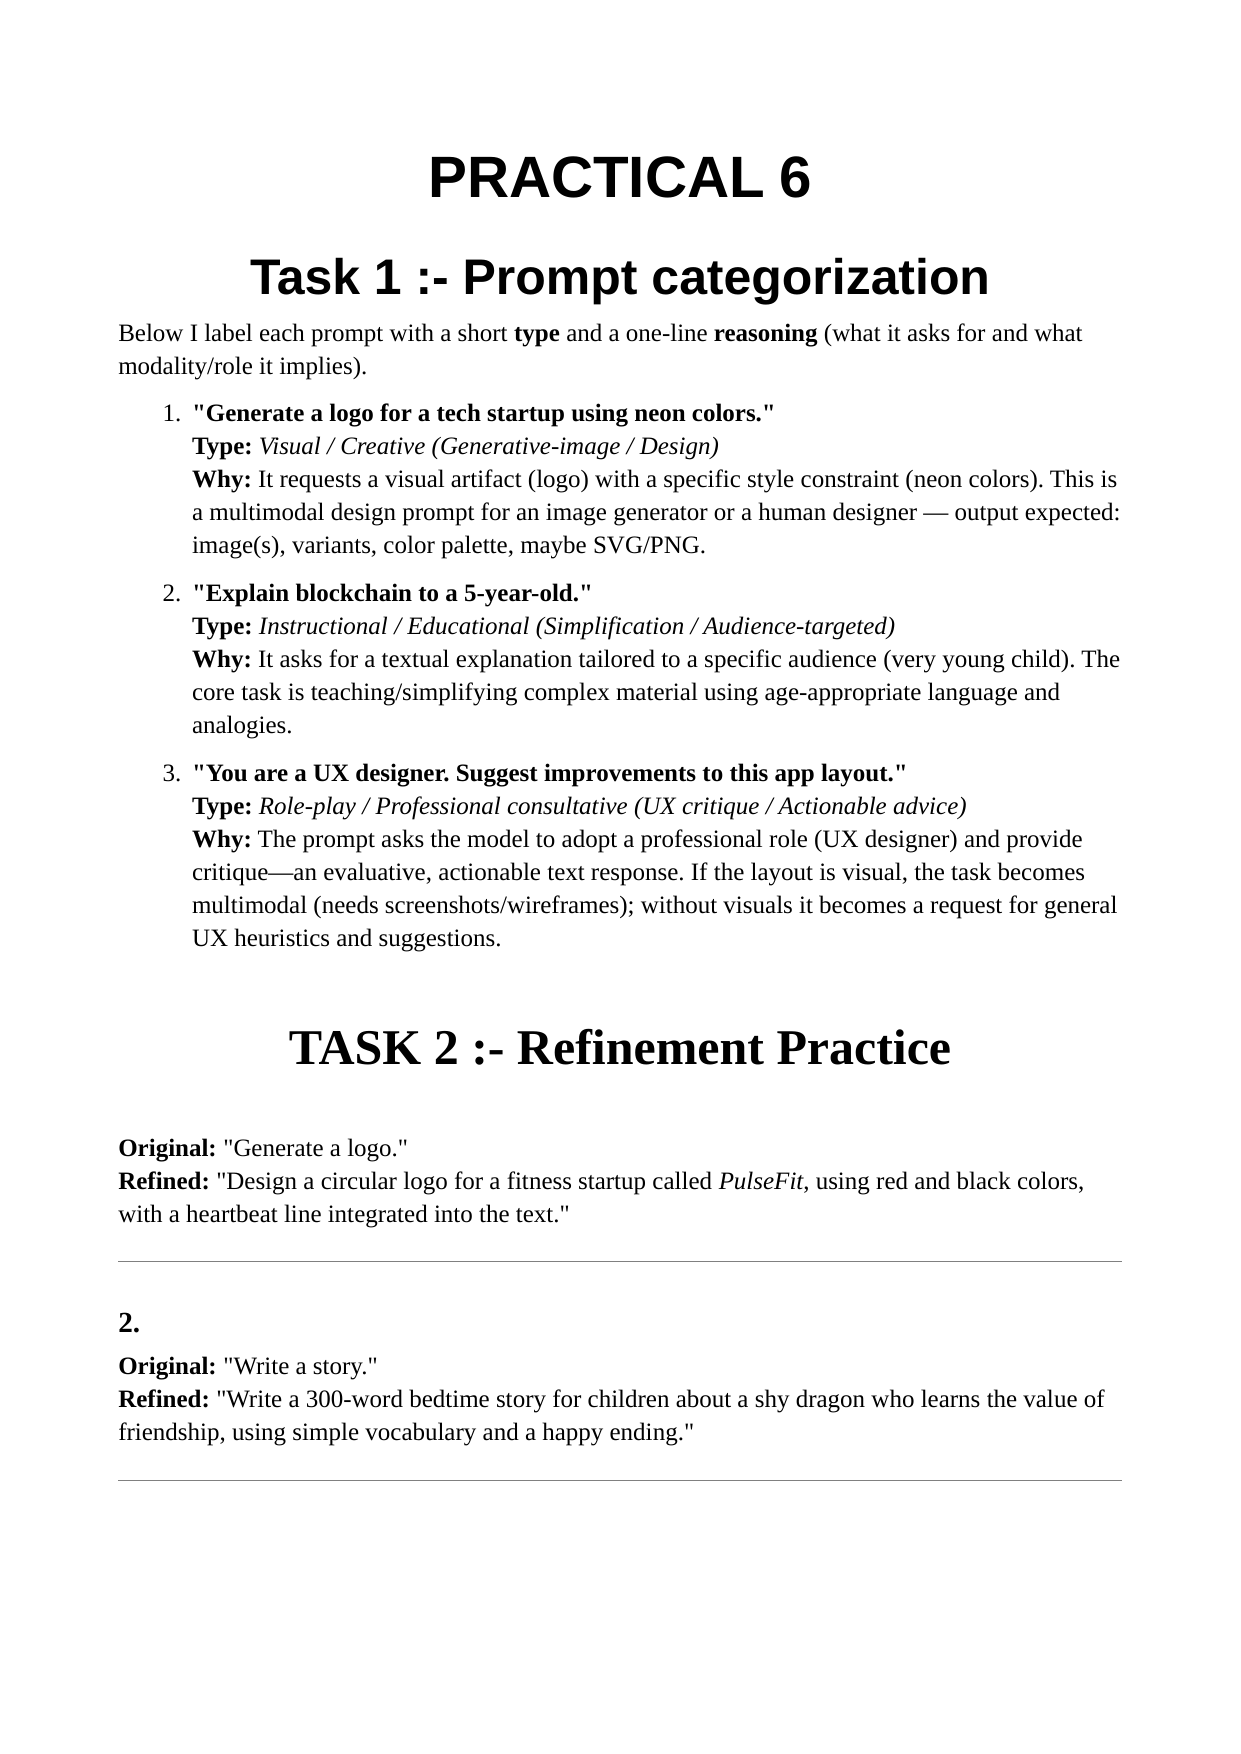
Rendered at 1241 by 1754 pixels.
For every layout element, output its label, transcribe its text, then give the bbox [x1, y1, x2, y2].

text TASK 2 :- Refinement Practice [118, 1018, 1122, 1076]
title Task 1 :- Prompt categorization [118, 248, 1122, 305]
text Original: "Generate a logo." Refined: "Design a circular logo for a fitness startup called PulseFit, using red and black colors, with a heartbeat line integrated into the text." [118, 1133, 1122, 1228]
list "Generate a logo for a tech startup using neon colors." Type: Visual / Creative (Generative-image / Design) Why: It requests a visual artifact (logo) with a specific style constraint (neon colors). This is a multimodal design prompt for an image generator or a human designer — output expected: image(s), variants, color palette, maybe SVG/PNG. [162, 398, 1122, 559]
list "You are a UX designer. Suggest improvements to this app layout." Type: Role-play / Professional consultative (UX critique / Actionable advice) Why: The prompt asks the model to adopt a professional role (UX designer) and provide critique—an evaluative, actionable text response. If the layout is visual, the task becomes multimodal (needs screenshots/wireframes); without visuals it becomes a request for general UX heuristics and suggestions. [162, 758, 1122, 952]
title PRACTICAL 6 [118, 143, 1122, 210]
subtitle 2. [118, 1305, 1122, 1339]
text Below I label each prompt with a short type and a one-line reasoning (what it asks for and what modality/role it implies). [118, 318, 1122, 379]
text Original: "Write a story." Refined: "Write a 300-word bedtime story for children about a shy dragon who learns the value of friendship, using simple vocabulary and a happy ending." [118, 1351, 1122, 1446]
list "Explain blockchain to a 5-year-old." Type: Instructional / Educational (Simplification / Audience-targeted) Why: It asks for a textual explanation tailored to a specific audience (very young child). The core task is teaching/simplifying complex material using age-appropriate language and analogies. [162, 578, 1122, 739]
